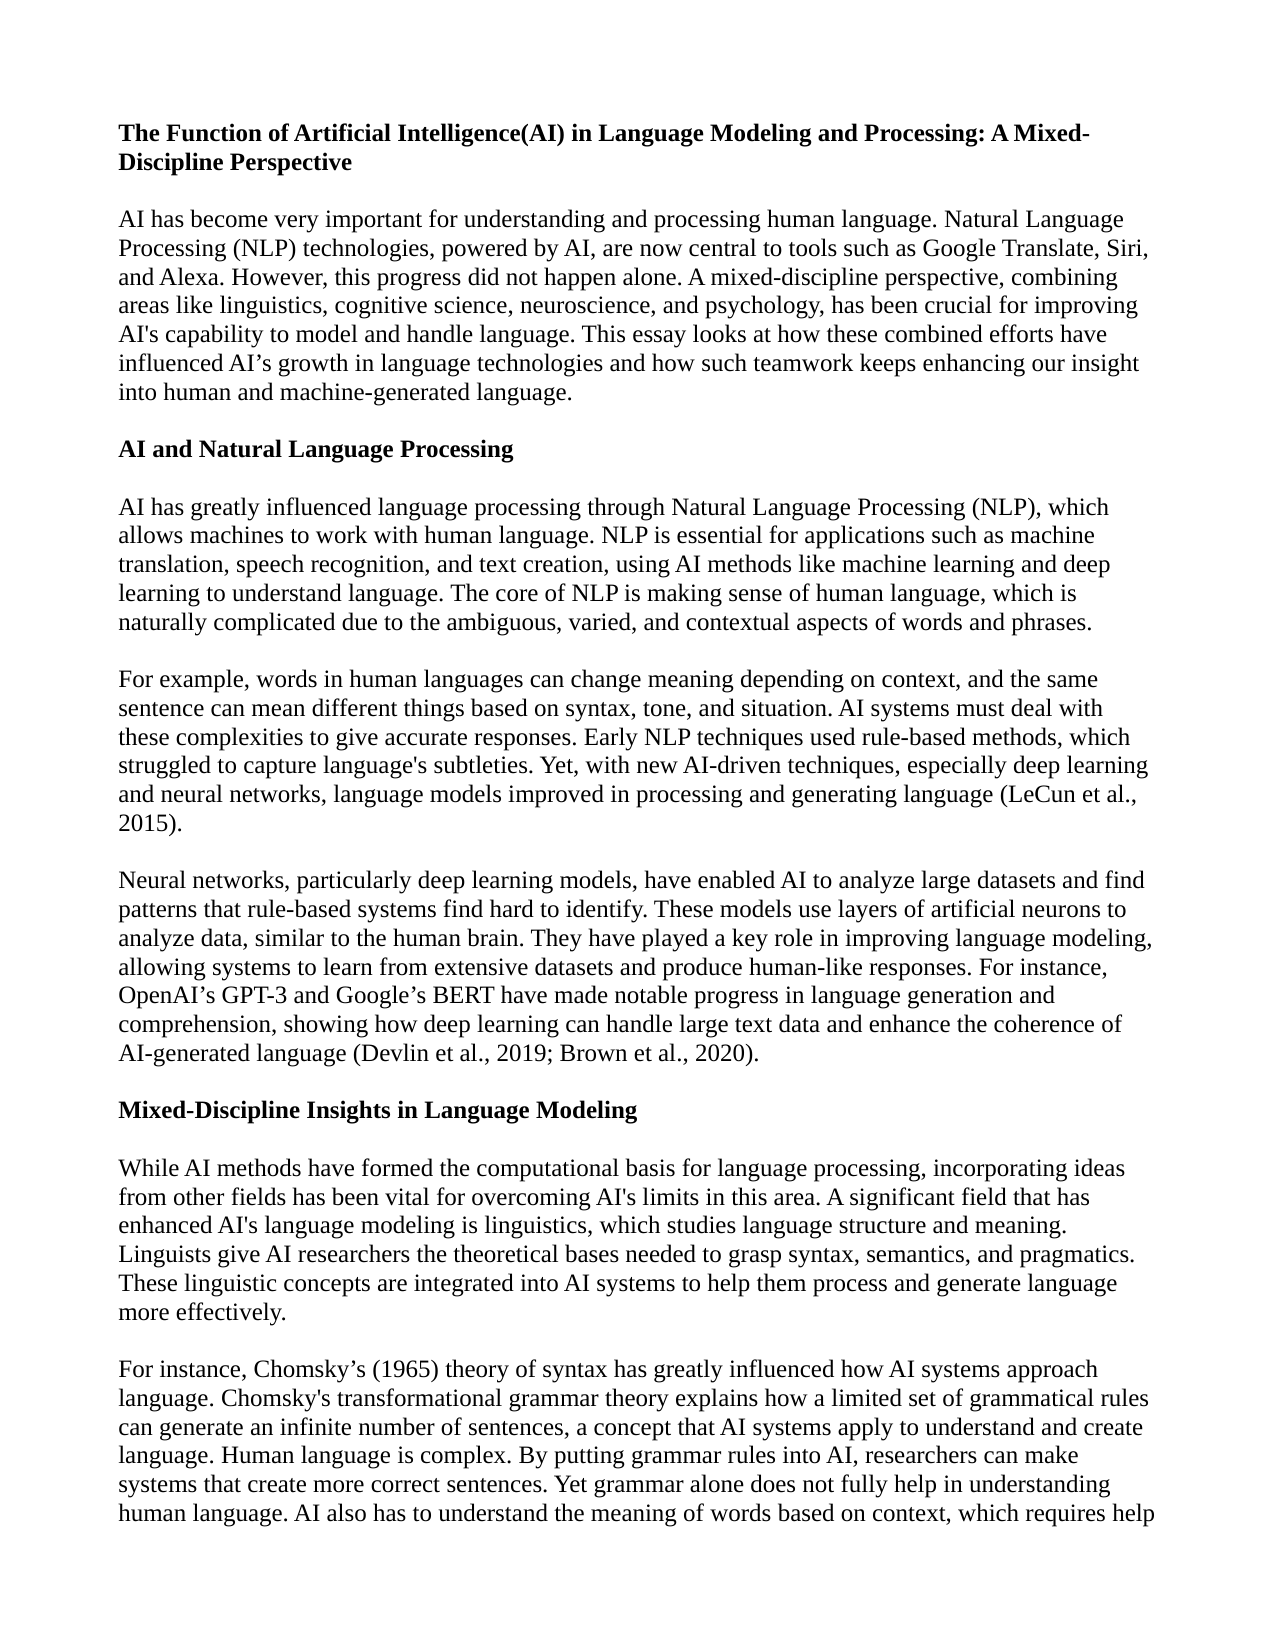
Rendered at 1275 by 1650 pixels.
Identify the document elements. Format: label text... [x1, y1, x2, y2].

text While AI methods have formed the computational basis for language processing, incorporating ideas from other fields has been vital for overcoming AI's limits in this area. A significant field that has enhanced AI's language modeling is linguistics, which studies language structure and meaning. Linguists give AI researchers the theoretical bases needed to grasp syntax, semantics, and pragmatics. These linguistic concepts are integrated into AI systems to help them process and generate language more effectively. [118, 1153, 1157, 1326]
text For example, words in human languages can change meaning depending on context, and the same sentence can mean different things based on syntax, tone, and situation. AI systems must deal with these complexities to give accurate responses. Early NLP techniques used rule-based methods, which struggled to capture language's subtleties. Yet, with new AI-driven techniques, especially deep learning and neural networks, language models improved in processing and generating language (LeCun et al., 2015). [118, 664, 1157, 837]
text The Function of Artificial Intelligence(AI) in Language Modeling and Processing: A Mixed-Discipline Perspective [118, 118, 1157, 176]
text For instance, Chomsky’s (1965) theory of syntax has greatly influenced how AI systems approach language. Chomsky's transformational grammar theory explains how a limited set of grammatical rules can generate an infinite number of sentences, a concept that AI systems apply to understand and create language. Human language is complex. By putting grammar rules into AI, researchers can make systems that create more correct sentences. Yet grammar alone does not fully help in understanding human language. AI also has to understand the meaning of words based on context, which requires help [118, 1354, 1157, 1527]
text AI and Natural Language Processing [118, 434, 1157, 463]
text Neural networks, particularly deep learning models, have enabled AI to analyze large datasets and find patterns that rule-based systems find hard to identify. These models use layers of artificial neurons to analyze data, similar to the human brain. They have played a key role in improving language modeling, allowing systems to learn from extensive datasets and produce human-like responses. For instance, OpenAI’s GPT-3 and Google’s BERT have made notable progress in language generation and comprehension, showing how deep learning can handle large text data and enhance the coherence of AI-generated language (Devlin et al., 2019; Brown et al., 2020). [118, 866, 1157, 1067]
text AI has become very important for understanding and processing human language. Natural Language Processing (NLP) technologies, powered by AI, are now central to tools such as Google Translate, Siri, and Alexa. However, this progress did not happen alone. A mixed-discipline perspective, combining areas like linguistics, cognitive science, neuroscience, and psychology, has been crucial for improving AI's capability to model and handle language. This essay looks at how these combined efforts have influenced AI’s growth in language technologies and how such teamwork keeps enhancing our insight into human and machine-generated language. [118, 204, 1157, 406]
text AI has greatly influenced language processing through Natural Language Processing (NLP), which allows machines to work with human language. NLP is essential for applications such as machine translation, speech recognition, and text creation, using AI methods like machine learning and deep learning to understand language. The core of NLP is making sense of human language, which is naturally complicated due to the ambiguous, varied, and contextual aspects of words and phrases. [118, 492, 1157, 636]
text Mixed-Discipline Insights in Language Modeling [118, 1096, 1157, 1124]
